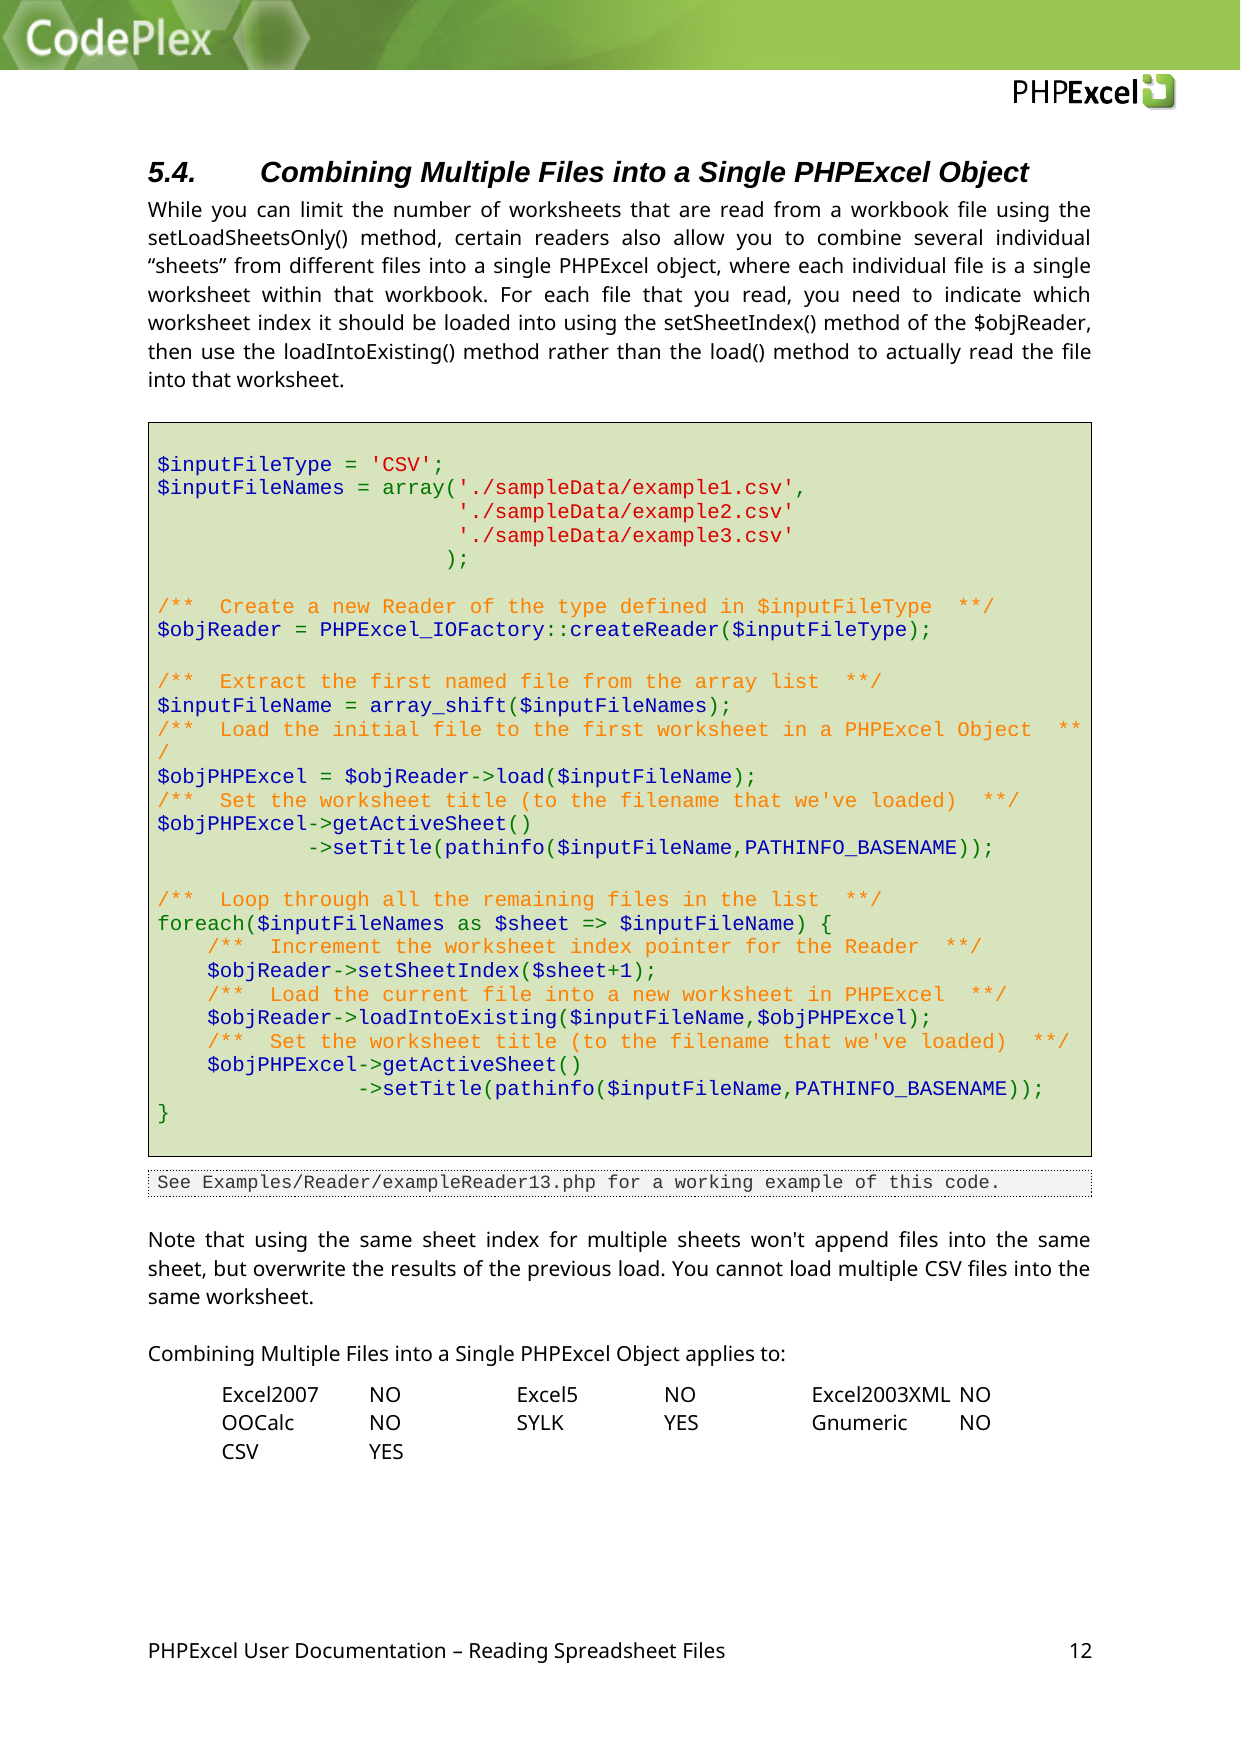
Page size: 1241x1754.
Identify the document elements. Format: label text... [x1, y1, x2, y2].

text OOCalc NO SYLK YES Gnumeric NO [148, 1408, 1092, 1437]
text ->setTitle(pathinfo($inputFileName,PATHINFO_BASENAME)); [149, 834, 1091, 886]
text /** Extract the first named file from the array list **/ $inputFileName = array_shift($inputFileNames); /** Load the initial file to the first worksheet in a PHPExcel Object **/ $objPHPExcel = $objReader->load($inputFileName); /** Set the worksheet title (to the filename that we've loaded) **/ $objPHPExcel->getActiveSheet() [149, 668, 1091, 834]
text $inputFileType = 'CSV'; $inputFileNames = array('./sampleData/example1.csv', [149, 451, 1091, 498]
text './sampleData/example2.csv' [149, 498, 1091, 522]
text ->setTitle(pathinfo($inputFileName,PATHINFO_BASENAME)); } [149, 1075, 1091, 1156]
subtitle Combining Multiple Files into a Single PHPExcel Object [148, 155, 1092, 188]
text './sampleData/example3.csv' [149, 522, 1091, 545]
text ); /** Create a new Reader of the type defined in $inputFileType **/ $objReader = PHPExcel_IOFactory::createReader($inputFileType); [149, 545, 1091, 668]
text Note that using the same sheet index for multiple sheets won't append files into the same sheet, but overwrite the results of the previous load. You cannot load multiple CSV files into the same worksheet. [148, 1225, 1092, 1311]
text Combining Multiple Files into a Single PHPExcel Object applies to: [148, 1339, 1092, 1368]
text See Examples/Reader/exampleReader13.php for a working example of this code. [148, 1169, 1092, 1197]
text CSV YES [148, 1437, 1092, 1465]
text While you can limit the number of worksheets that are read from a workbook file using the setLoadSheetsOnly() method, certain readers also allow you to combine several individual “sheets” from different files into a single PHPExcel object, where each individual file is a single worksheet within that workbook. For each file that you read, you need to indicate which worksheet index it should be loaded into using the setSheetIndex() method of the $objReader, then use the loadIntoExisting() method rather than the load() method to actually read the file into that worksheet. [148, 195, 1092, 394]
text Excel2007 NO Excel5 NO Excel2003XML NO [148, 1380, 1092, 1408]
text /** Loop through all the remaining files in the list **/ foreach($inputFileNames as $sheet => $inputFileName) { /** Increment the worksheet index pointer for the Reader **/ $objReader->setSheetIndex($sheet+1); /** Load the current file into a new worksheet in PHPExcel **/ $objReader->loadIntoExisting($inputFileName,$objPHPExcel); /** Set the worksheet title (to the filename that we've loaded) **/ $objPHPExcel->getActiveSheet() [149, 886, 1091, 1075]
